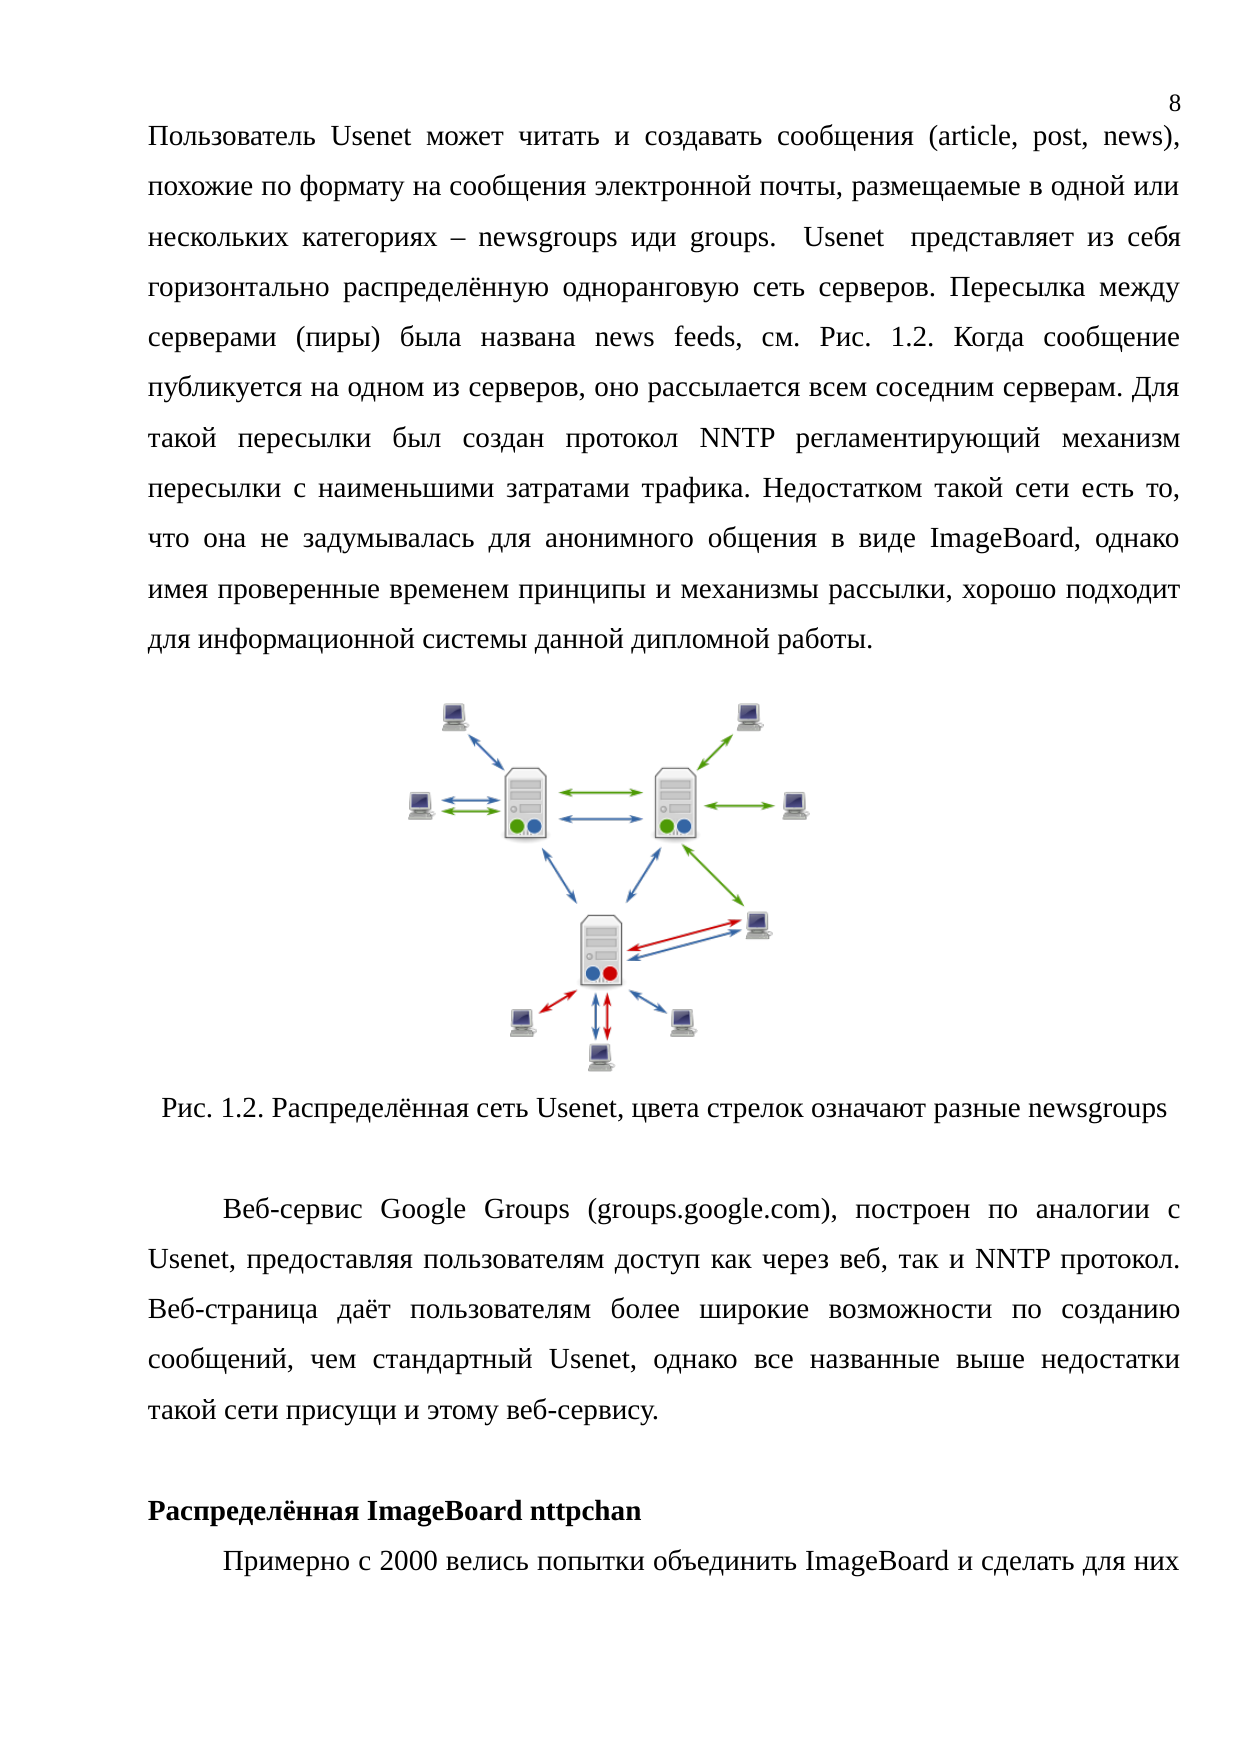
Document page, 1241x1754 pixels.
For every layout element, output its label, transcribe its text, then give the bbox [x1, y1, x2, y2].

text Пользователь Usenet может читать и создавать сообщения (article, post, news), похожие по формату на сообщения электронной почты, размещаемые в одной или нескольких категориях – newsgroups иди groups. Usenet представляет из себя горизонтально распределённую одноранговую сеть серверов. Пересылка между серверами (пиры) была названа news feeds, см. Рис. 1.2. Когда сообщение публикуется на одном из серверов, оно рассылается всем соседним серверам. Для такой пересылки был создан протокол NNTP регламентирующий механизм пересылки с наименьшими затратами трафика. Недостатком такой сети есть то, что она не задумывалась для анонимного общения в виде ImageBoard, однако имея проверенные временем принципы и механизмы рассылки, хорошо подходит для информационной системы данной дипломной работы. [148, 118, 1181, 655]
text Рис. 1.2. Распределённая сеть Usenet, цвета стрелок означают разные newsgroups [148, 671, 1181, 1124]
text Веб-сервис Google Groups (groups.google.com), построен по аналогии с Usenet, предоставляя пользователям доступ как через веб, так и NNTP протокол. Веб-страница даёт пользователям более широкие возможности по созданию сообщений, чем стандартный Usenet, однако все названные выше недостатки такой сети присущи и этому веб-сервису. [148, 1191, 1181, 1426]
picture [406, 701, 812, 1074]
text Примерно с 2000 велись попытки объединить ImageBoard и сделать для них [148, 1543, 1181, 1576]
text Распределённая ImageBoard nttpchan [148, 1493, 1181, 1526]
